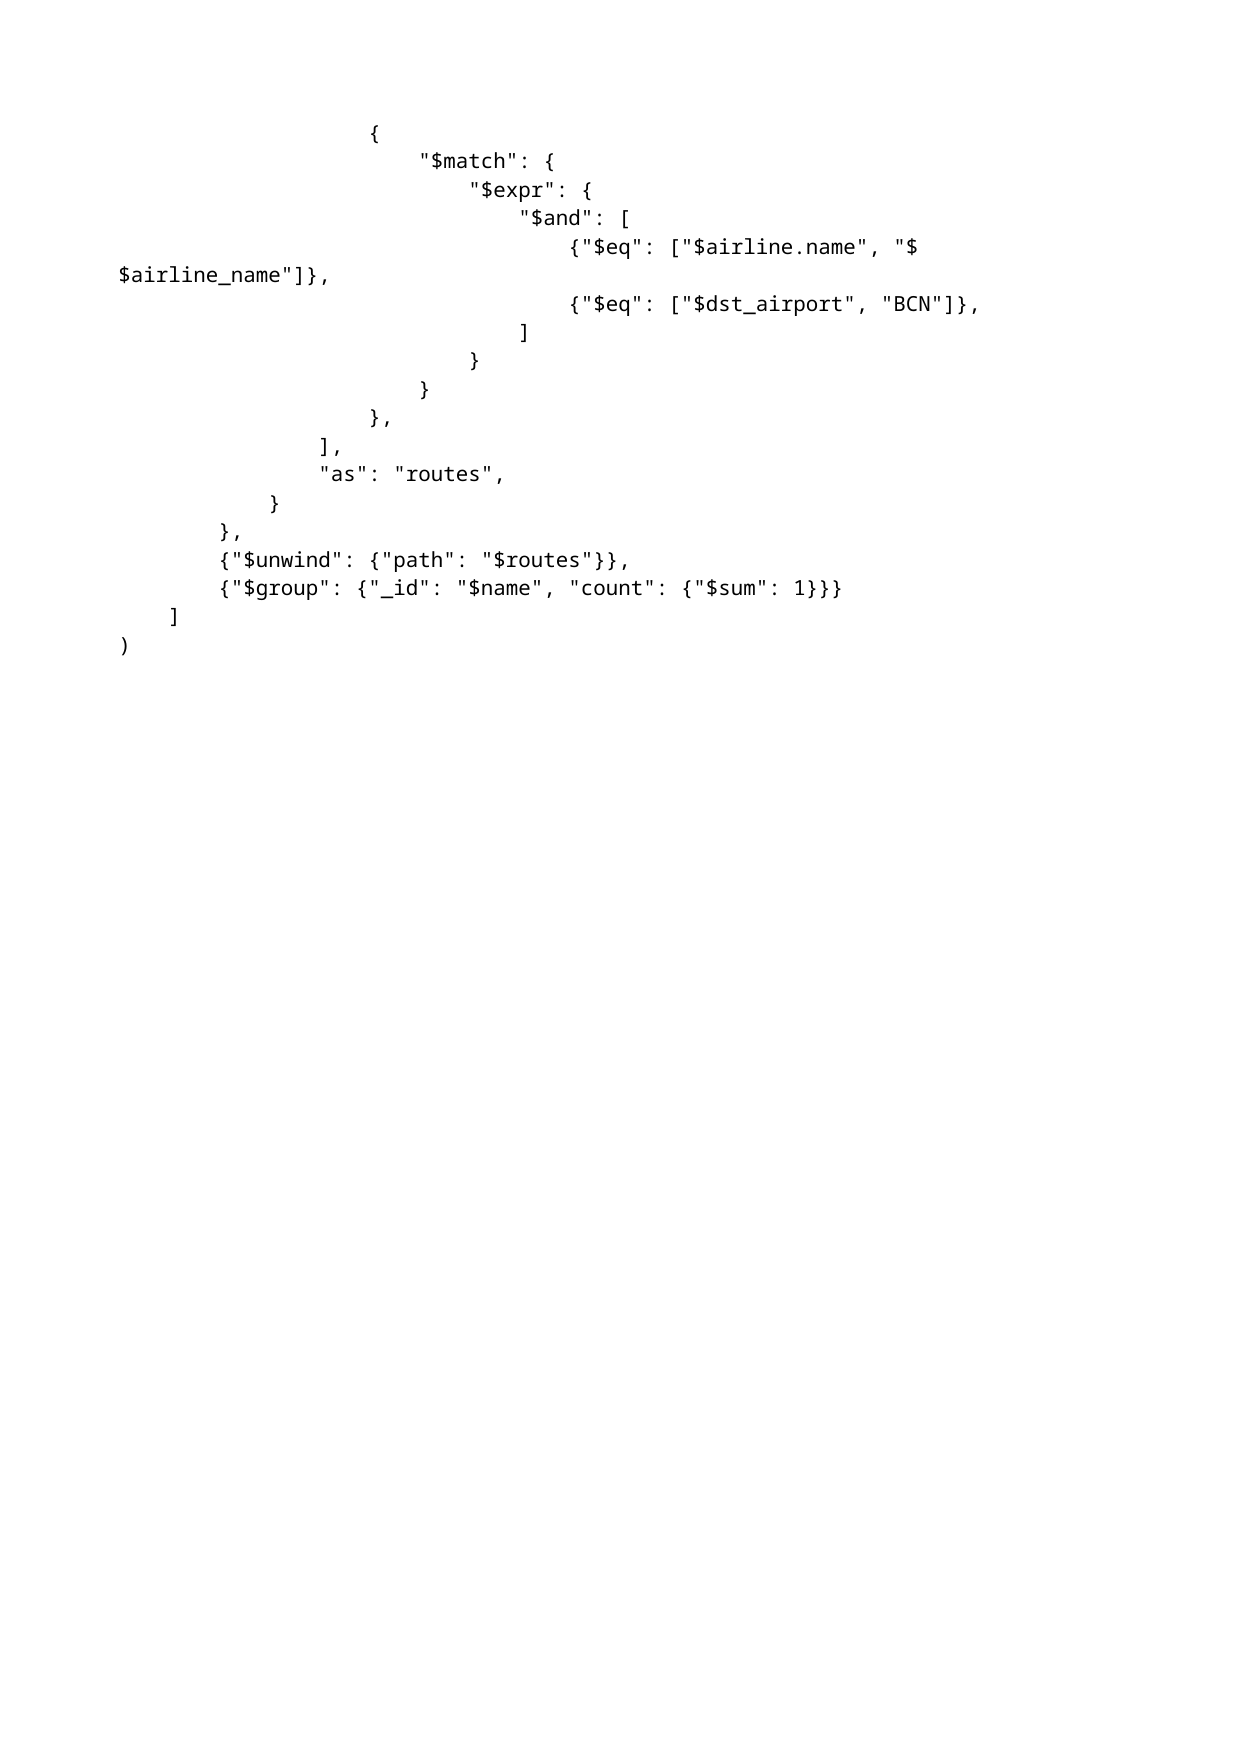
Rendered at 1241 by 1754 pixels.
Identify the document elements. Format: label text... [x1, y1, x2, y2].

text }, [118, 516, 1122, 545]
text {"$group": {"_id": "$name", "count": {"$sum": 1}}} [118, 573, 1122, 602]
text {"$eq": ["$airline.name", "$$airline_name"]}, [118, 232, 1122, 289]
text {"$unwind": {"path": "$routes"}}, [118, 545, 1122, 573]
text } [118, 346, 1122, 374]
text "as": "routes", [118, 459, 1122, 488]
text } [118, 374, 1122, 402]
text ] [118, 602, 1122, 630]
text ] [118, 317, 1122, 346]
text } [118, 488, 1122, 516]
text "$and": [ [118, 203, 1122, 232]
text "$match": { [118, 147, 1122, 175]
text ) [118, 630, 1122, 658]
text { [118, 118, 1122, 147]
text "$expr": { [118, 175, 1122, 203]
text ], [118, 431, 1122, 459]
text }, [118, 402, 1122, 431]
text {"$eq": ["$dst_airport", "BCN"]}, [118, 289, 1122, 317]
